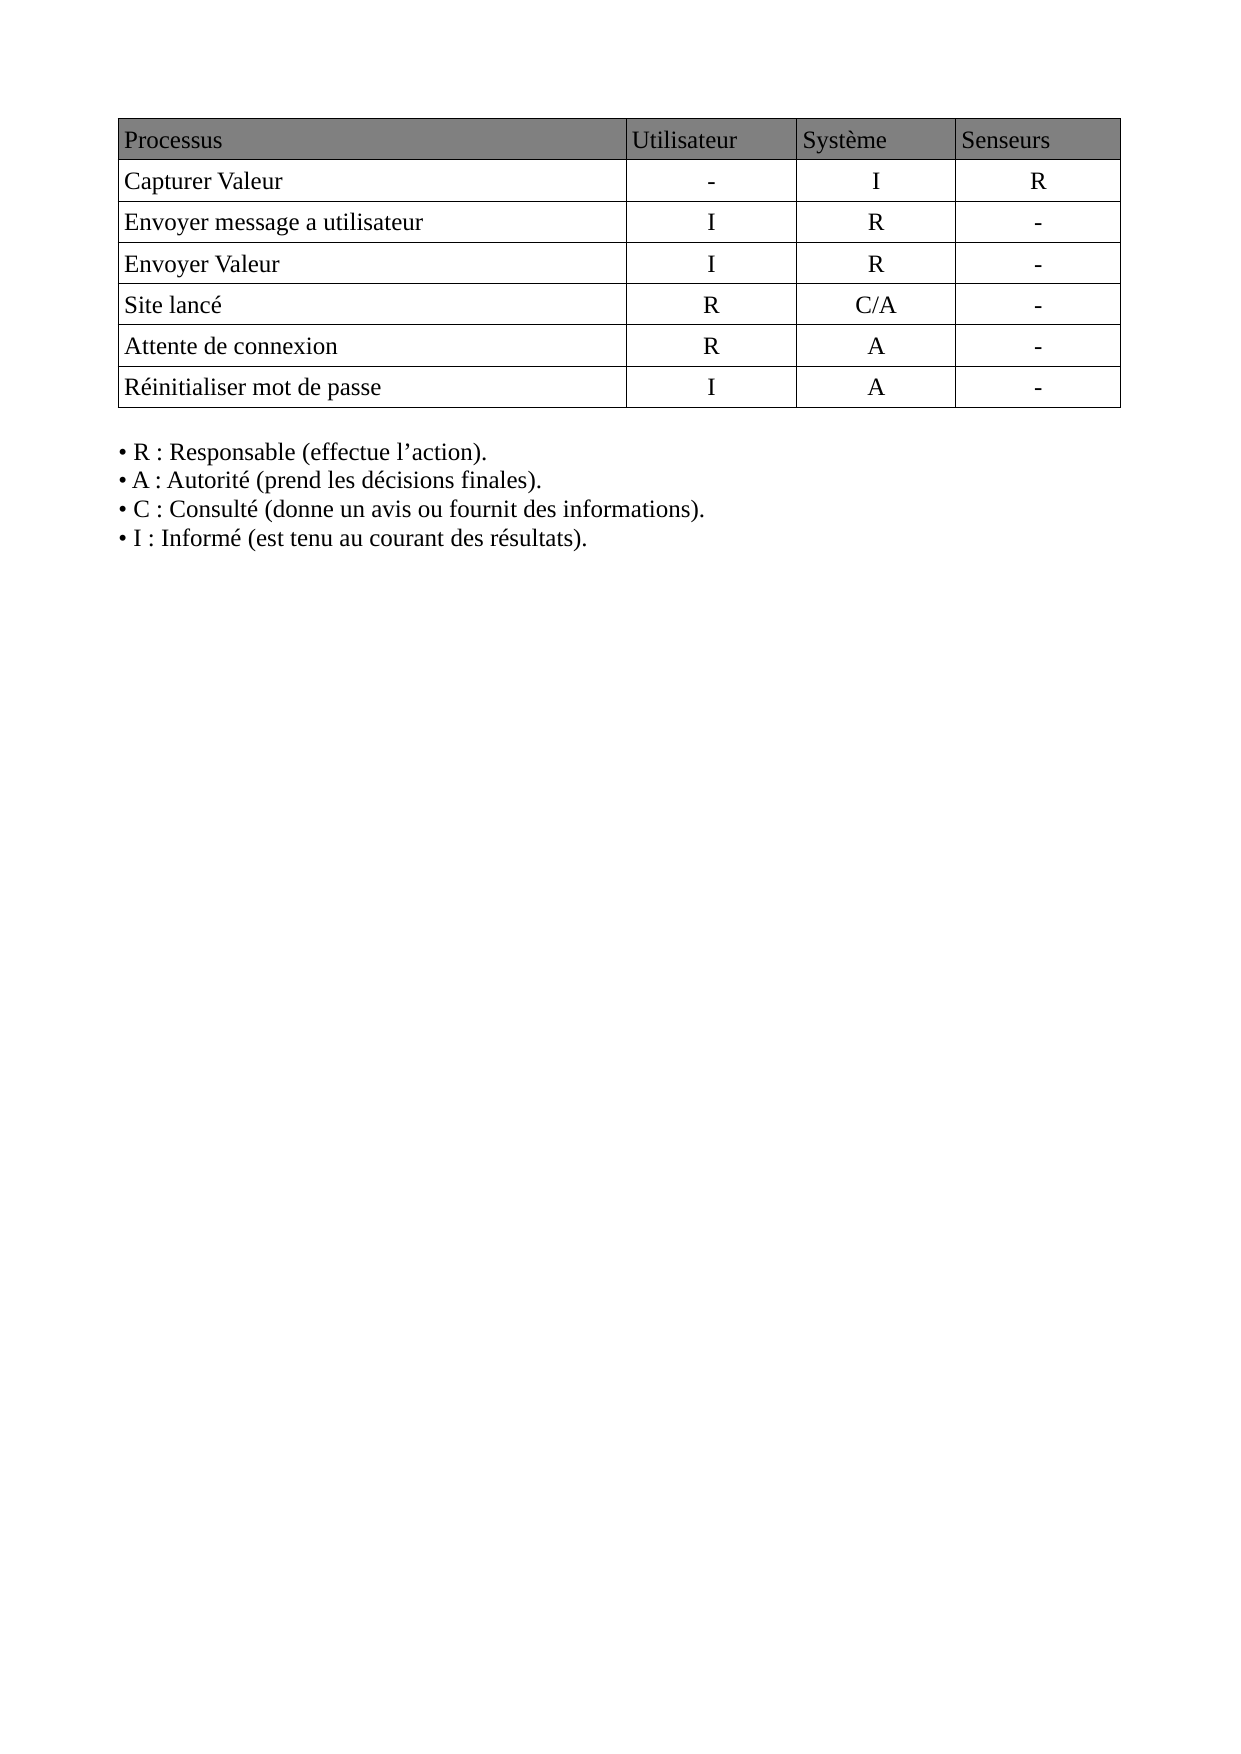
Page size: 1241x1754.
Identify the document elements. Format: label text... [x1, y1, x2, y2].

table_header Senseurs [956, 119, 1120, 159]
table_cell R [797, 202, 955, 242]
text • C : Consulté (donne un avis ou fournit des informations). [118, 494, 1122, 523]
table_cell A [797, 325, 955, 366]
text • R : Responsable (effectue l’action). [118, 437, 1122, 465]
table_cell - [956, 284, 1120, 324]
table_cell I [627, 367, 796, 407]
table_cell A [797, 367, 955, 407]
table_cell I [627, 202, 796, 242]
table_cell R [627, 284, 796, 324]
table_cell R [627, 325, 796, 366]
table_cell Attente de connexion [119, 325, 626, 366]
text • I : Informé (est tenu au courant des résultats). [118, 523, 1122, 552]
table_header Processus [119, 119, 626, 159]
table_cell Réinitialiser mot de passe [119, 367, 626, 407]
table_cell - [956, 243, 1120, 283]
table_cell - [956, 367, 1120, 407]
table_cell Site lancé [119, 284, 626, 324]
table_cell Capturer Valeur [119, 160, 626, 201]
table_cell R [797, 243, 955, 283]
table_cell C/A [797, 284, 955, 324]
table_cell R [956, 160, 1120, 201]
text • A : Autorité (prend les décisions finales). [118, 465, 1122, 494]
table_cell - [627, 160, 796, 201]
table_cell I [627, 243, 796, 283]
table_cell I [797, 160, 955, 201]
table_header Système [797, 119, 955, 159]
table_header Utilisateur [627, 119, 796, 159]
table_cell - [956, 325, 1120, 366]
table_cell - [956, 202, 1120, 242]
table_cell Envoyer Valeur [119, 243, 626, 283]
table_cell Envoyer message a utilisateur [119, 202, 626, 242]
